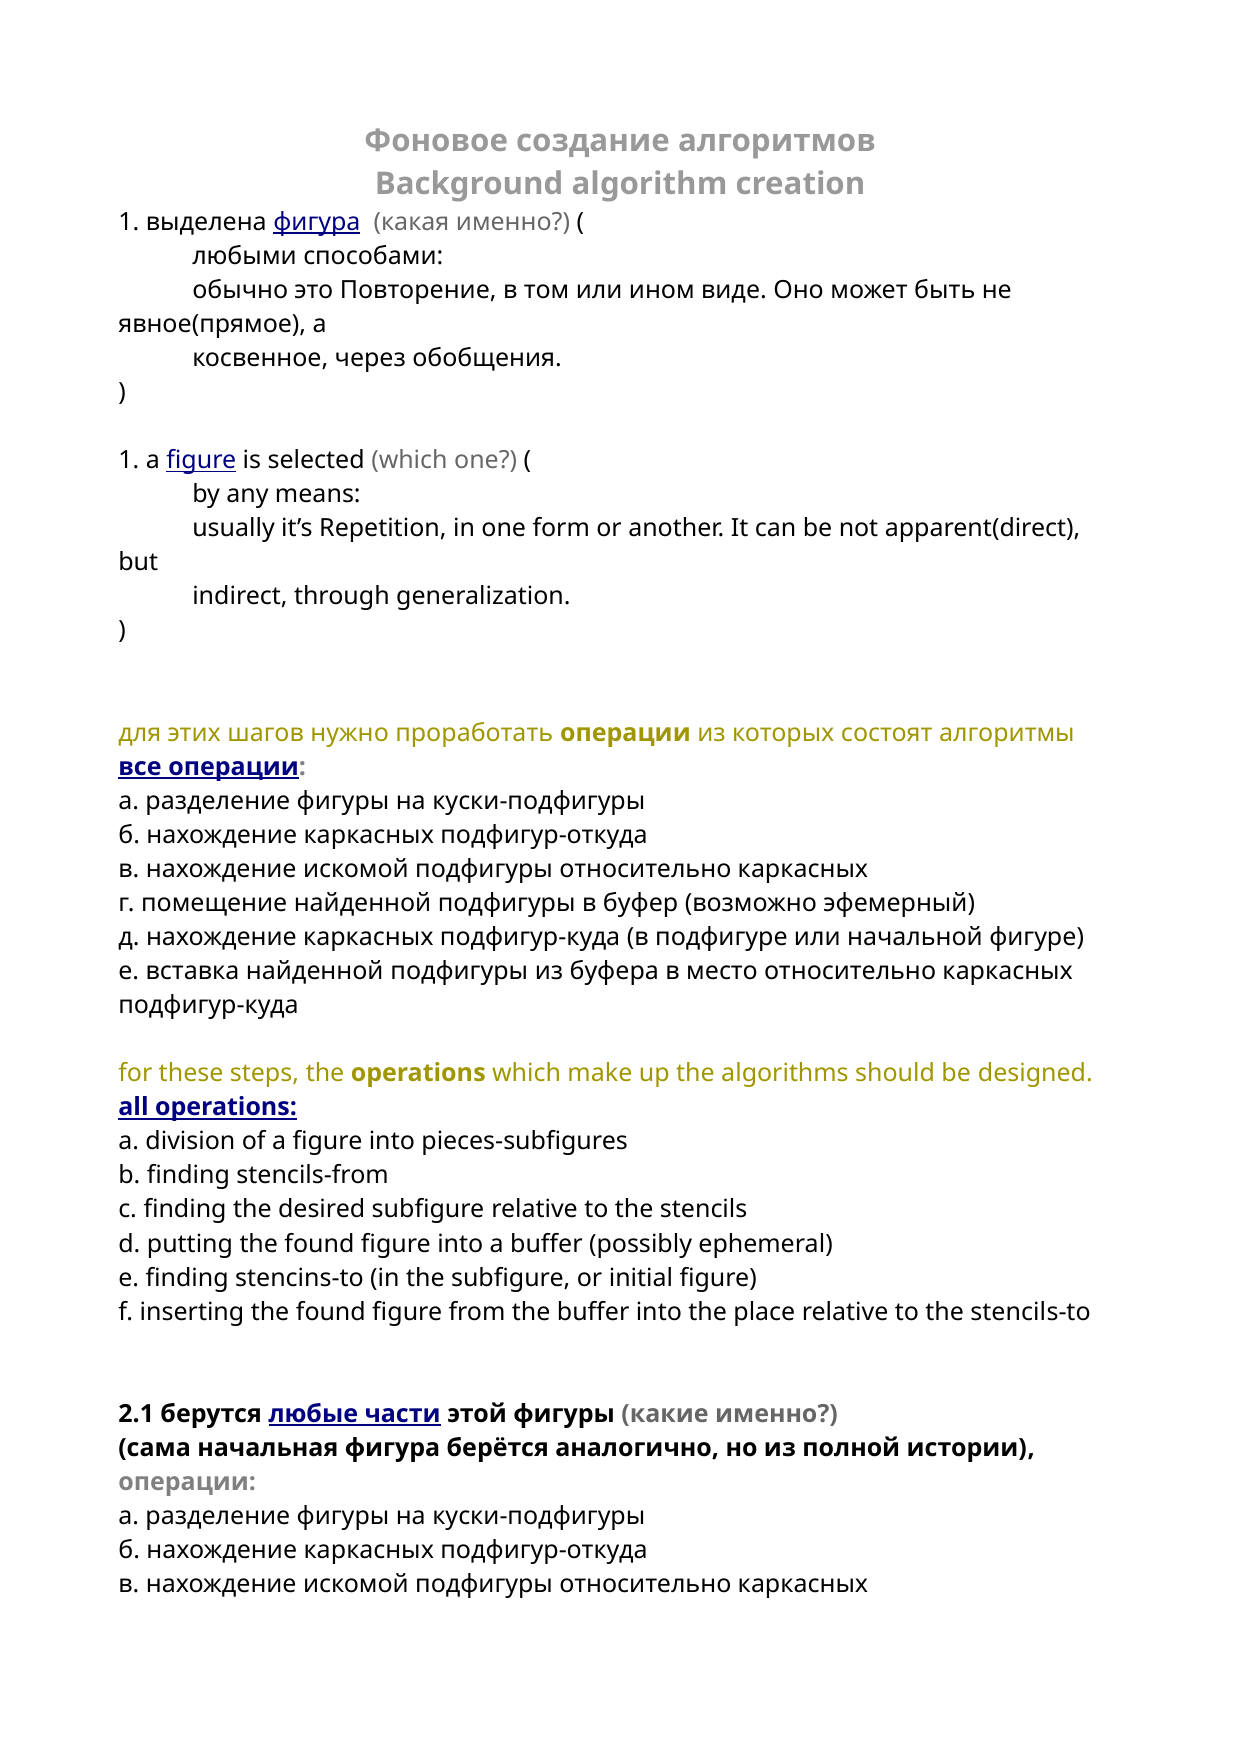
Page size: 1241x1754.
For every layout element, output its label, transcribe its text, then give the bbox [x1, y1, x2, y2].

text 1. a figure is selected (which one?) ( [118, 442, 1122, 476]
text ) [118, 374, 1122, 408]
text любыми способами: [118, 237, 1122, 271]
text все операции: [118, 748, 1122, 782]
text usually it’s Repetition, in one form or another. It can be not apparent(direct), but [118, 510, 1122, 578]
text обычно это Повторение, в том или ином виде. Оно может быть не явное(прямое), а [118, 271, 1122, 339]
text all operations: [118, 1089, 1122, 1123]
text б. нахождение каркасных подфигур-откуда [118, 1532, 1122, 1566]
text by any means: [118, 476, 1122, 510]
text в. нахождение искомой подфигуры относительно каркасных [118, 1566, 1122, 1600]
text косвенное, через обобщения. [118, 339, 1122, 374]
text c. finding the desired subfigure relative to the stencils [118, 1191, 1122, 1225]
text б. нахождение каркасных подфигур-откуда [118, 816, 1122, 851]
text e. finding stencins-to (in the subfigure, or initial figure) [118, 1259, 1122, 1293]
text a. division of a figure into pieces-subfigures [118, 1123, 1122, 1157]
text е. вставка найденной подфигуры из буфера в место относительно каркасных подфигур-куда [118, 953, 1122, 1021]
text г. помещение найденной подфигуры в буфер (возможно эфемерный) [118, 884, 1122, 919]
text f. inserting the found figure from the buffer into the place relative to the stencils-to [118, 1293, 1122, 1327]
text Background algorithm creation [118, 161, 1122, 203]
text 1. выделена фигура (какая именно?) ( [118, 203, 1122, 237]
text b. finding stencils-from [118, 1157, 1122, 1191]
text д. нахождение каркасных подфигур-куда (в подфигуре или начальной фигуре) [118, 919, 1122, 953]
text а. разделение фигуры на куски-подфигуры [118, 1498, 1122, 1532]
text ) [118, 612, 1122, 646]
text в. нахождение искомой подфигуры относительно каркасных [118, 851, 1122, 884]
text для этих шагов нужно проработать операции из которых состоят алгоритмы [118, 714, 1122, 748]
text indirect, through generalization. [118, 578, 1122, 612]
text 2.1 берутся любые части этой фигуры (какие именно?) [118, 1396, 1122, 1429]
text (сама начальная фигура берётся аналогично, но из полной истории), [118, 1429, 1122, 1464]
text d. putting the found figure into a buffer (possibly ephemeral) [118, 1225, 1122, 1259]
text а. разделение фигуры на куски-подфигуры [118, 782, 1122, 816]
text Фоновое создание алгоритмов [118, 118, 1122, 161]
text операции: [118, 1464, 1122, 1498]
text for these steps, the operations which make up the algorithms should be designed. [118, 1055, 1122, 1089]
